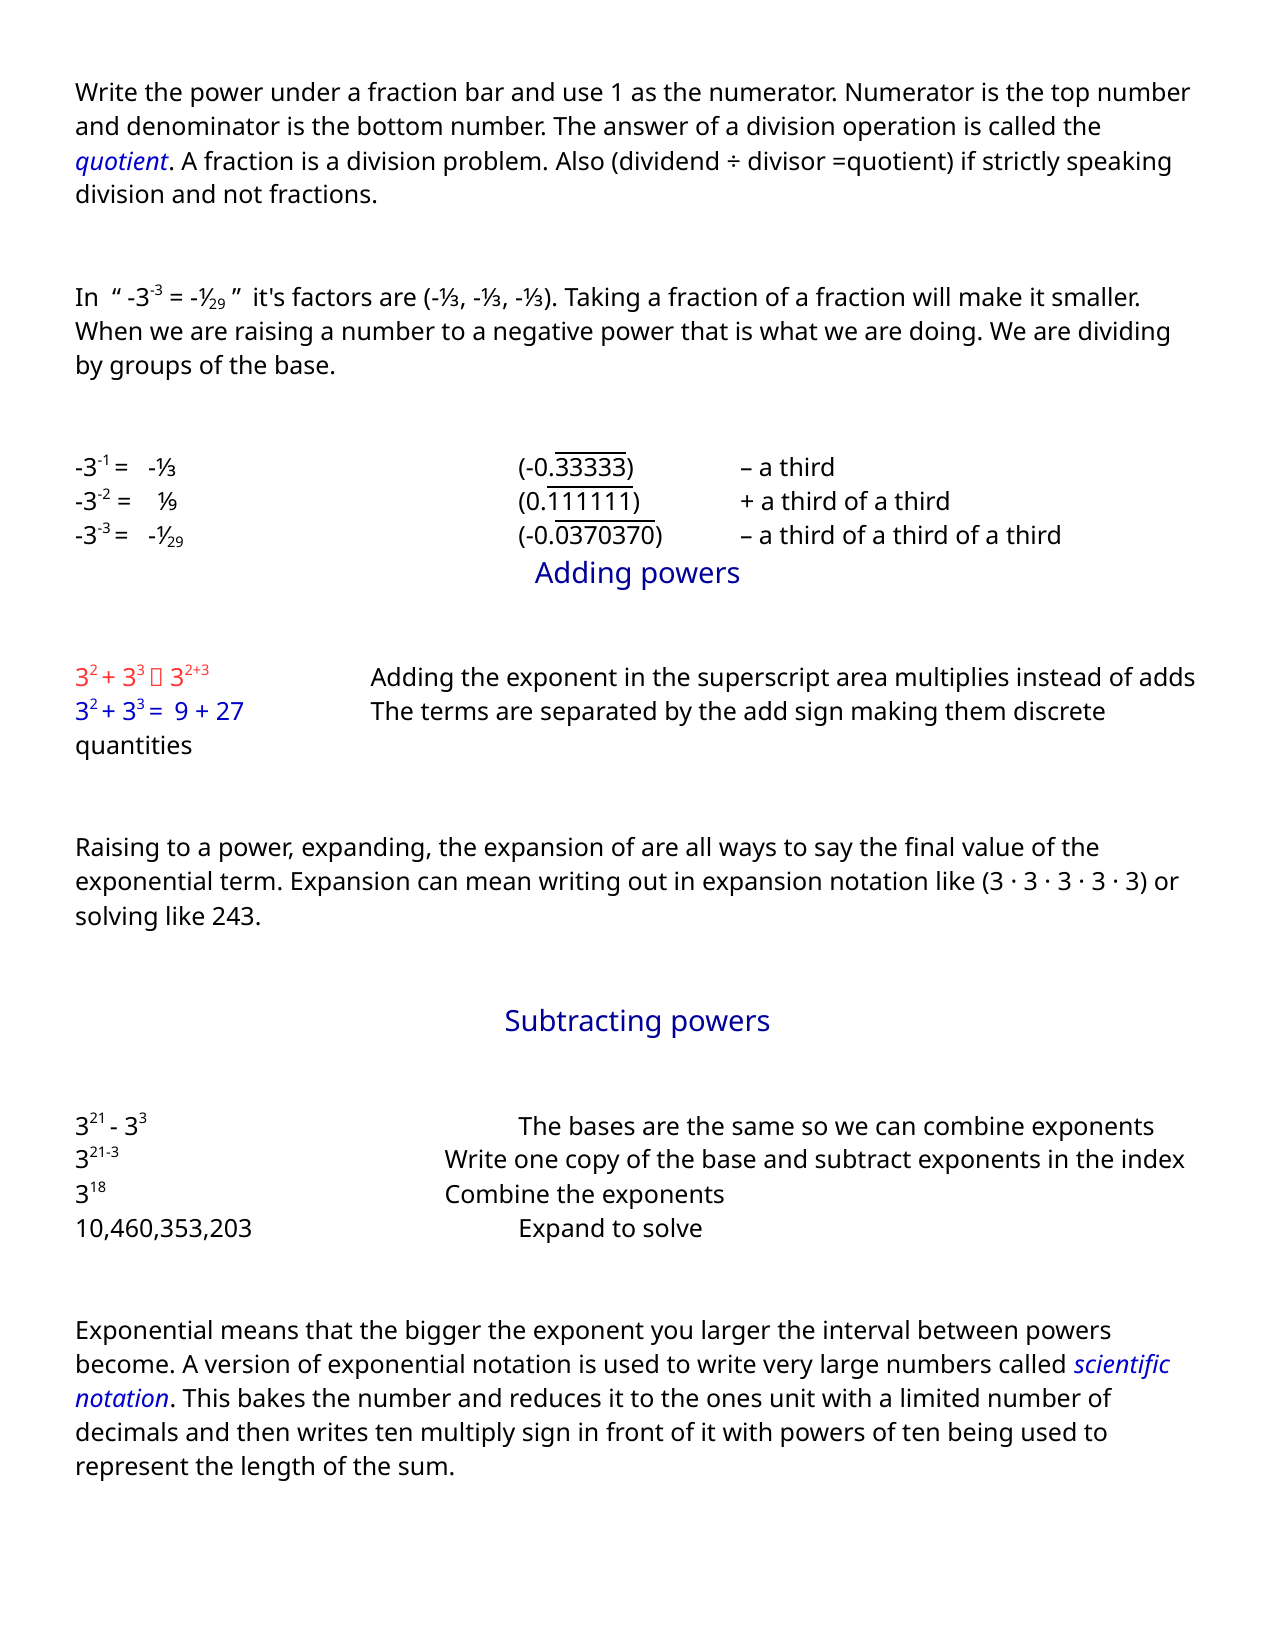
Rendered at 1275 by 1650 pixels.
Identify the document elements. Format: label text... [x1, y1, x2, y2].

text -3-1 = -⅓ (-0.33333) – a third [75, 450, 1200, 484]
text Adding powers [75, 552, 1200, 592]
text 321 - 33 The bases are the same so we can combine exponents [75, 1108, 1200, 1142]
text -3-2 = ⅑ (0.111111) + a third of a third [75, 484, 1200, 518]
text -3-3 = -⅟29 (-0.0370370) – a third of a third of a third [75, 518, 1200, 552]
text 318 Combine the exponents [75, 1176, 1200, 1210]
text Write the power under a fraction bar and use 1 as the numerator. Numerator is the top number and denominator is the bottom number. The answer of a division operation is called the quotient. A fraction is a division problem. Also (dividend ÷ divisor =quotient) if strictly speaking division and not fractions. [75, 75, 1200, 211]
text 321-3 Write one copy of the base and subtract exponents in the index [75, 1142, 1200, 1176]
text Raising to a power, expanding, the expansion of are all ways to say the final value of the exponential term. Expansion can mean writing out in expansion notation like (3 · 3 · 3 · 3 · 3) or solving like 243. [75, 830, 1200, 932]
text Exponential means that the bigger the exponent you larger the interval between powers become. A version of exponential notation is used to write very large numbers called scientific notation. This bakes the number and reduces it to the ones unit with a limited number of decimals and then writes ten multiply sign in front of it with powers of ten being used to represent the length of the sum. [75, 1312, 1200, 1483]
text 10,460,353,203 Expand to solve [75, 1210, 1200, 1244]
text In “ -3-3 = -⅟29 ” it's factors are (-⅓, -⅓, -⅓). Taking a fraction of a fraction will make it smaller. When we are raising a number to a negative power that is what we are doing. We are dividing by groups of the base. [75, 279, 1200, 382]
text 32 + 33 = 9 + 27 The terms are separated by the add sign making them discrete quantities [75, 694, 1200, 762]
text 32 + 33  32+3 Adding the exponent in the superscript area multiplies instead of adds [75, 660, 1200, 694]
text Subtracting powers [75, 1000, 1200, 1040]
